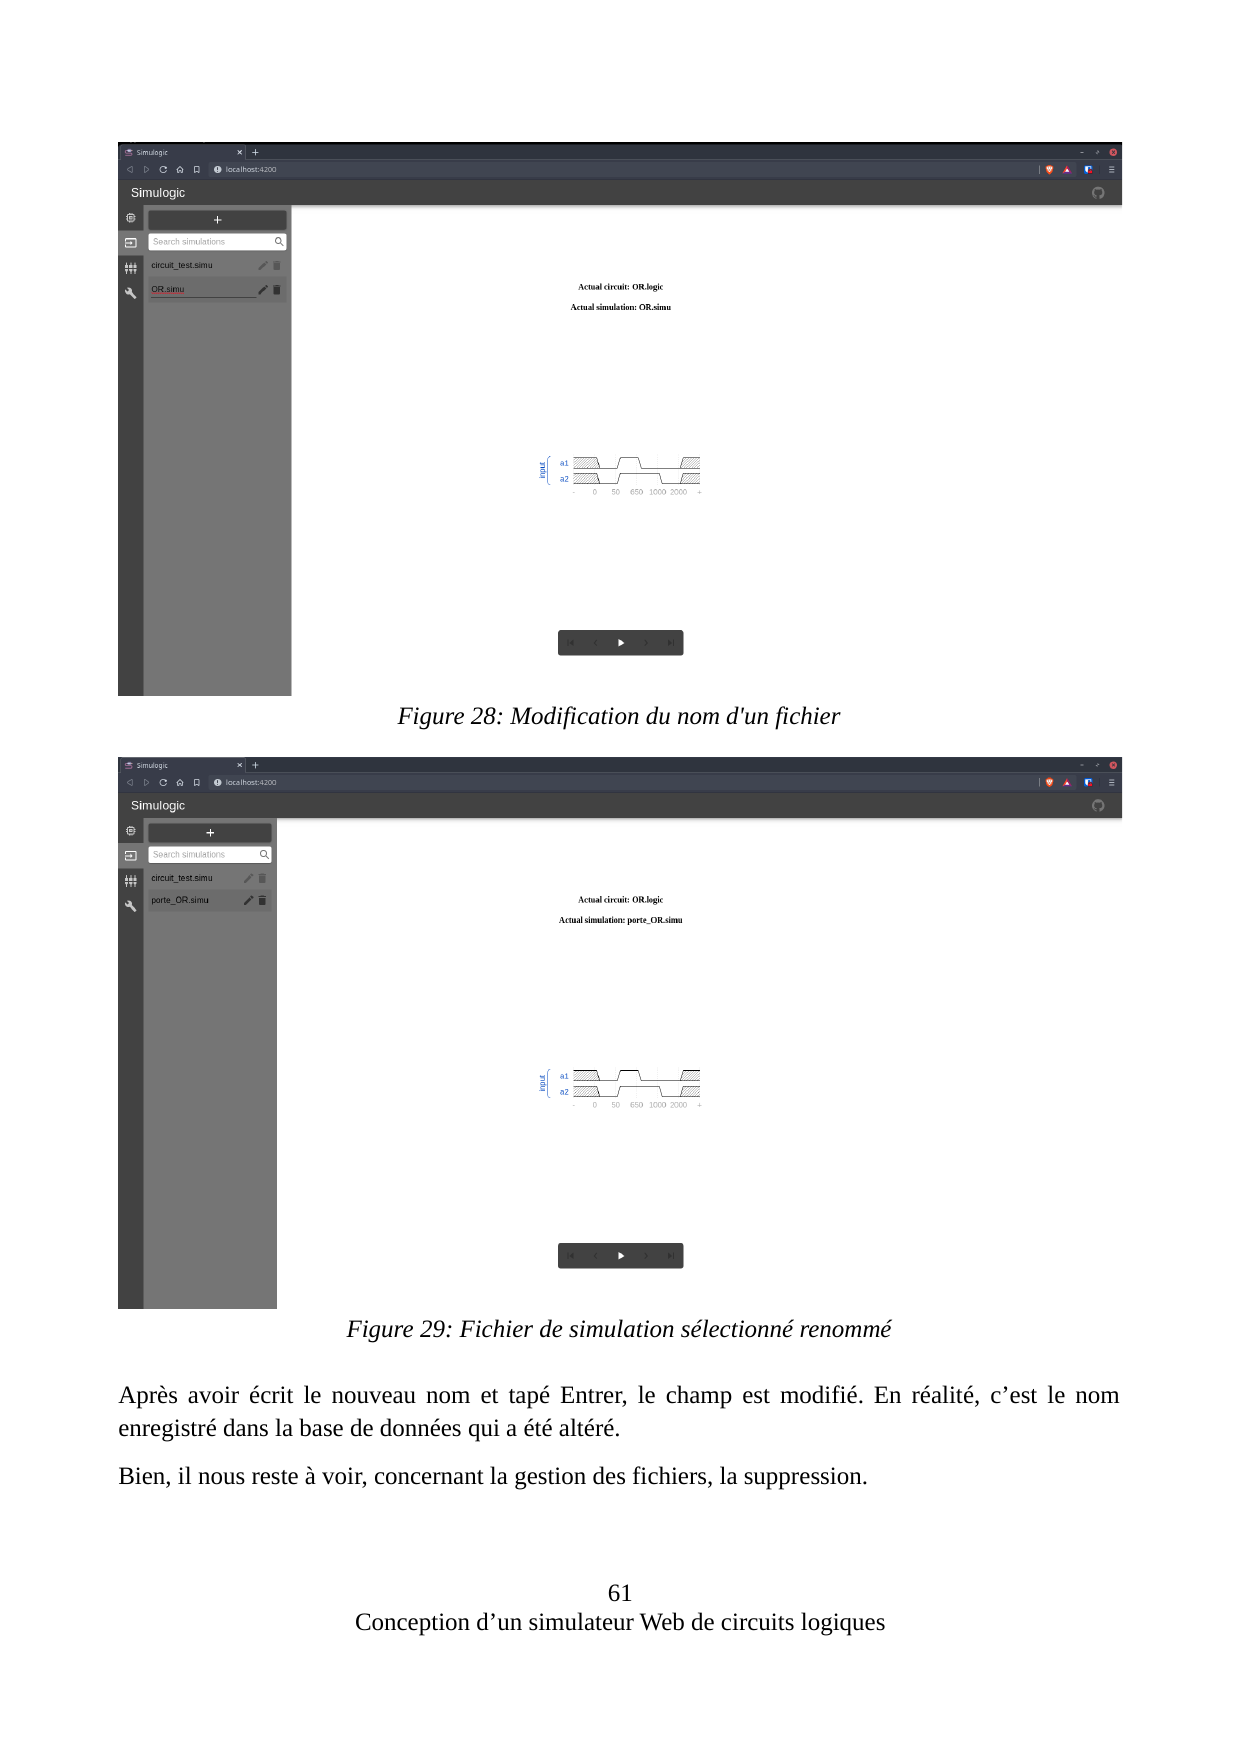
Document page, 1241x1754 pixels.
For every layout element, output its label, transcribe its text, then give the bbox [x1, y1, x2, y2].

text [118, 729, 1122, 757]
picture [118, 757, 1123, 1309]
text Figure 29: Fichier de simulation sélectionné renommé [118, 1309, 1122, 1342]
text [118, 118, 1122, 142]
picture [118, 142, 1123, 696]
text Après avoir écrit le nouveau nom et tapé Entrer, le champ est modifié. En réalité, c’est le nom enregistré dans la base de données qui a été altéré. [118, 1342, 1122, 1442]
text Bien, il nous reste à voir, concernant la gestion des fichiers, la suppression. [118, 1461, 1122, 1490]
text Figure 28: Modification du nom d'un fichier [118, 696, 1122, 729]
